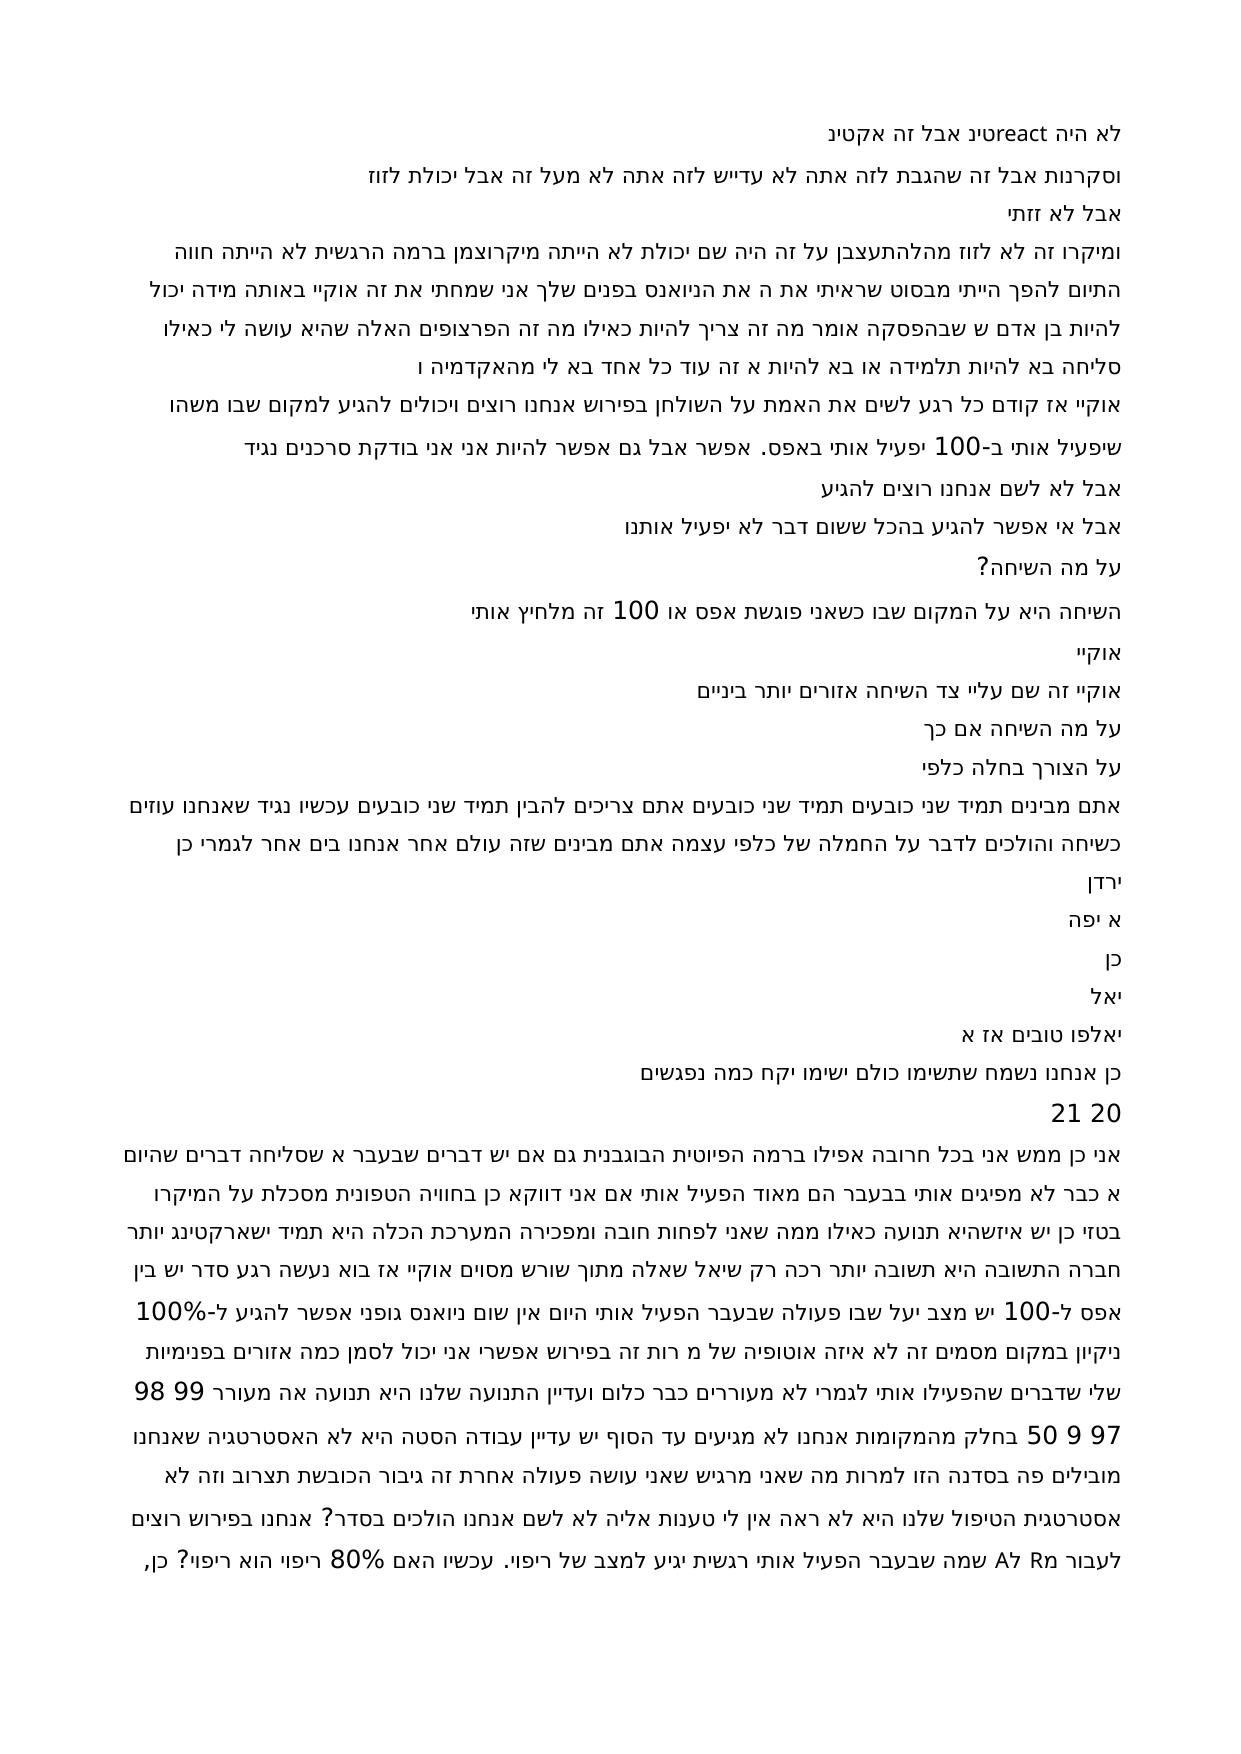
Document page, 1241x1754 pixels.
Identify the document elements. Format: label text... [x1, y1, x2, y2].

text אני כן ממש אני בכל חרובה אפילו ברמה הפיוטית הבוגבנית גם אם יש דברים שבעבר א שסליחה דברים שהיום א כבר לא מפיגים אותי בבעבר הם מאוד הפעיל אותי אם אני דווקא כן בחוויה הטפונית מסכלת על המיקרו בטזי כן יש איזשהיא תנועה כאילו ממה שאני לפחות חובה ומפכירה המערכת הכלה היא תמיד ישארקטינג יותר [118, 1142, 1122, 1244]
text אבל אי אפשר להגיע בהכל ששום דבר לא יפעיל אותנו [118, 514, 1122, 540]
text אוקיי אז קודם כל רגע לשים את האמת על השולחן בפירוש אנחנו רוצים ויכולים להגיע למקום שבו משהו שיפעיל אותי ב-100 יפעיל אותי באפס. אפשר אבל גם אפשר להיות אני אני בודקת סרכנים נגיד [118, 392, 1122, 461]
text 20 21 [118, 1099, 1122, 1128]
text אבל לא לשם אנחנו רוצים להגיע [118, 476, 1122, 502]
text אוקיי [118, 640, 1122, 666]
text א יפה [118, 908, 1122, 933]
text אבל לא זזתי [118, 201, 1122, 227]
text כן אנחנו נשמח שתשימו כולם ישימו יקח כמה נפגשים [118, 1061, 1122, 1086]
text על מה השיחה אם כך [118, 716, 1122, 742]
text על הצורך בחלה כלפי [118, 755, 1122, 780]
text יאל [118, 984, 1122, 1009]
text ירדן [118, 869, 1122, 895]
text יאלפו טובים אז א [118, 1022, 1122, 1048]
text כן [118, 946, 1122, 971]
text ומיקרו זה לא לזוז מהלהתעצבן על זה היה שם יכולת לא הייתה מיקרוצמן ברמה הרגשית לא הייתה חווה התיום להפך הייתי מבסוט שראיתי את ה את הניואנס בפנים שלך אני שמחתי את זה אוקיי באותה מידה יכול להיות בן אדם ש שבהפסקה אומר מה זה צריך להיות כאילו מה זה הפרצופים האלה שהיא עושה לי כאילו סליחה בא להיות תלמידה או בא להיות א זה עוד כל אחד בא לי מהאקדמיה ו [118, 239, 1122, 379]
text חברה התשובה היא תשובה יותר רכה רק שיאל שאלה מתוך שורש מסוים אוקיי אז בוא נעשה רגע סדר יש בין אפס ל-100 יש מצב יעל שבו פעולה שבעבר הפעיל אותי היום אין שום ניואנס גופני אפשר להגיע ל-100% ניקיון במקום מסמים זה לא איזה אוטופיה של מ רות זה בפירוש אפשרי אני יכול לסמן כמה אזורים בפנימיות שלי שדברים שהפעילו אותי לגמרי לא מעוררים כבר כלום ועדיין התנועה שלנו היא תנועה אה מעורר 99 98 97 9 50 בחלק מהמקומות אנחנו לא מגיעים עד הסוף יש עדיין עבודה הסטה היא לא האסטרטגיה שאנחנו מובילים פה בסדנה הזו למרות מה שאני מרגיש שאני עושה פעולה אחרת זה גיבור הכובשת תצרוב וזה לא אסטרטגית הטיפול שלנו היא לא ראה אין לי טענות אליה לא לשם אנחנו הולכים בסדר? אנחנו בפירוש רוצים לעבור מR לA שמה שבעבר הפעיל אותי רגשית יגיע למצב של ריפוי. עכשיו האם 80% ריפוי הוא ריפוי? כן, אין לי בעיה. בסדר? אבל אני כן אומר זה יכול להגיע גם לאפס. זה לא כל כך משנה לי. אגב, אם זה מתרומם 10% ואני יודע לשים את זה בצד, דיינו אני אני מטפל מאושר. בסדר? [118, 1257, 1122, 1575]
text אוקיי זה שם עליי צד השיחה אזורים יותר ביניים [118, 678, 1122, 704]
text וסקרנות אבל זה שהגבת לזה אתה לא עדייש לזה אתה לא מעל זה אבל יכולת לזוז [118, 163, 1122, 188]
text אתם מבינים תמיד שני כובעים תמיד שני כובעים אתם צריכים להבין תמיד שני כובעים עכשיו נגיד שאנחנו עוזים כשיחה והולכים לדבר על החמלה של כלפי עצמה אתם מבינים שזה עולם אחר אנחנו בים אחר לגמרי כן [118, 793, 1122, 857]
text על מה השיחה? [118, 552, 1122, 582]
text לא היה reactטינ אבל זה אקטינ [118, 118, 1122, 148]
text השיחה היא על המקום שבו כשאני פוגשת אפס או 100 זה מלחיץ אותי [118, 596, 1122, 625]
